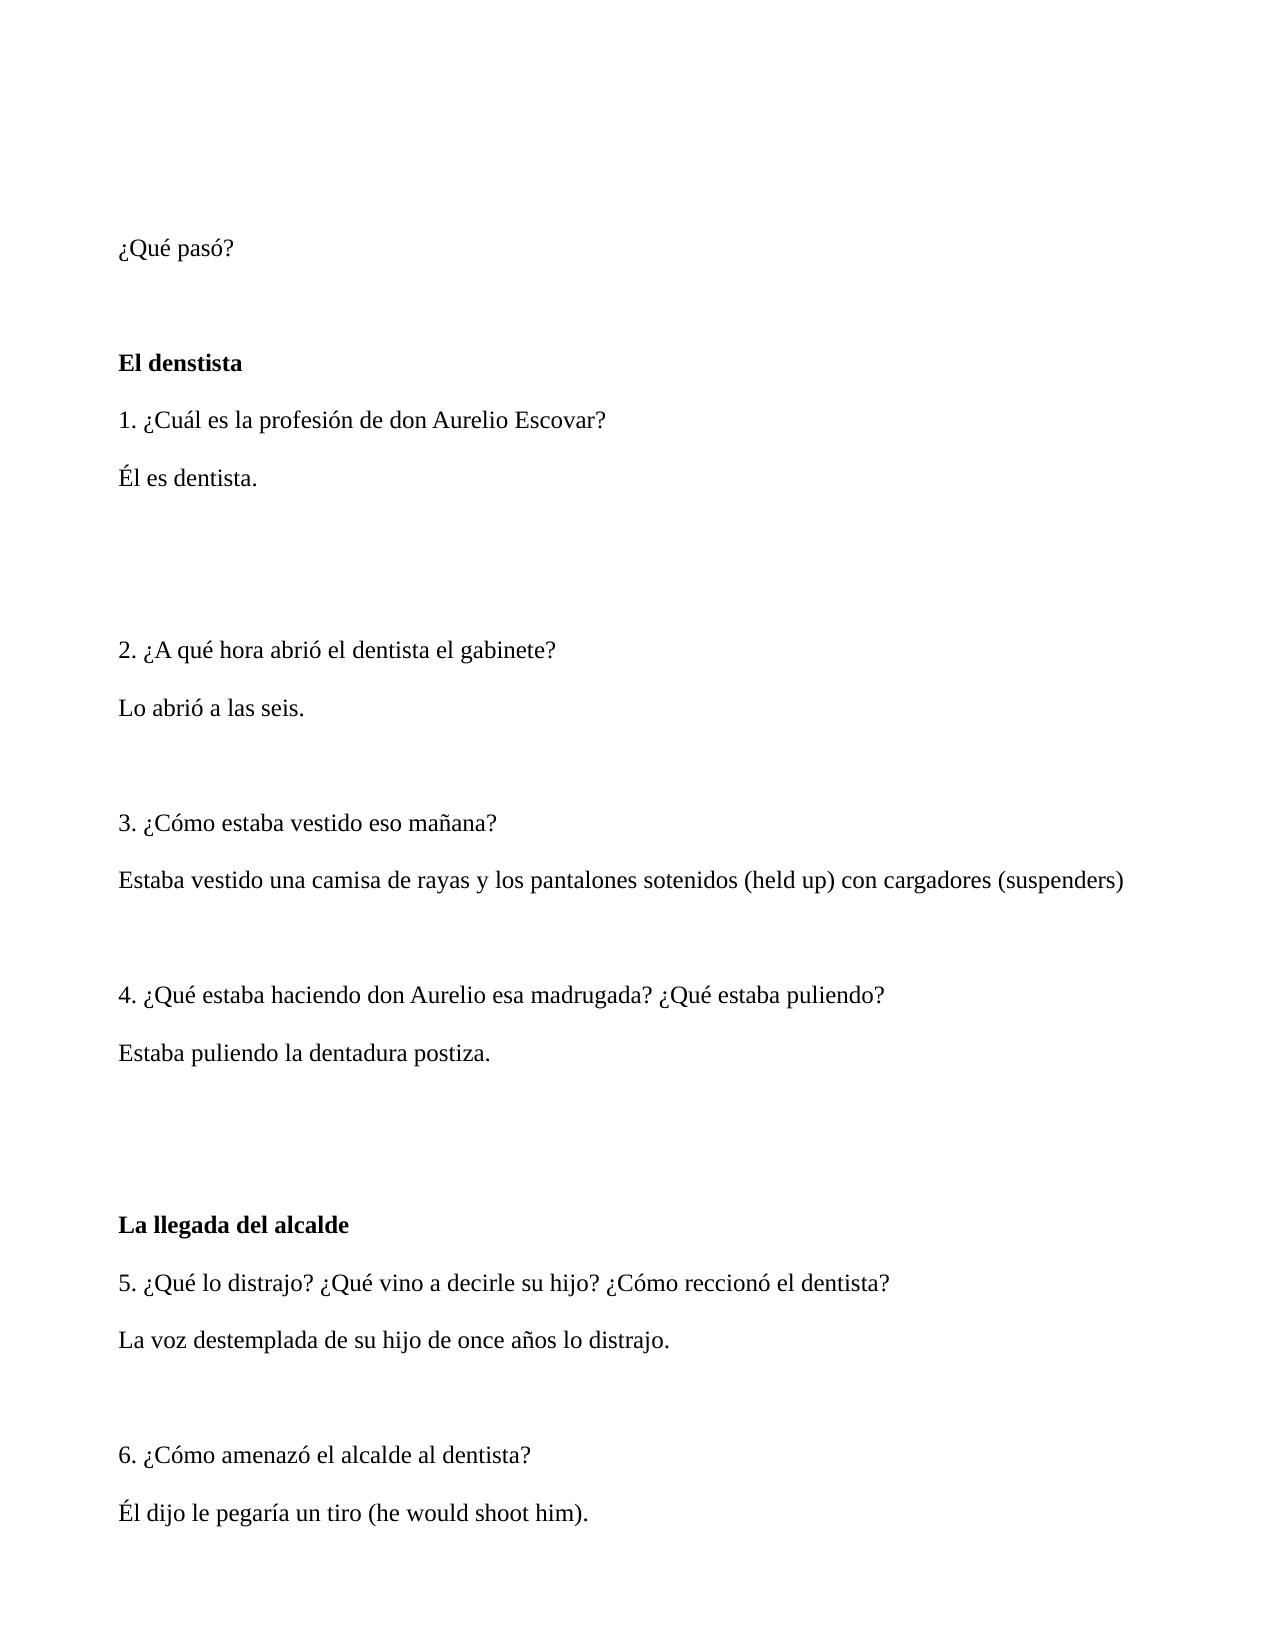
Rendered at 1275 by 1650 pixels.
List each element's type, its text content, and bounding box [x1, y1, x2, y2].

text 6. ¿Cómo amenazó el alcalde al dentista? [118, 1441, 1157, 1469]
text 1. ¿Cuál es la profesión de don Aurelio Escovar? [118, 406, 1157, 434]
text Él dijo le pegaría un tiro (he would shoot him). [118, 1498, 1157, 1527]
text Estaba vestido una camisa de rayas y los pantalones sotenidos (held up) con cargadores (suspenders) [118, 866, 1157, 894]
text ¿Qué pasó? [118, 233, 1157, 262]
text La voz destemplada de su hijo de once años lo distrajo. [118, 1326, 1157, 1354]
text 3. ¿Cómo estaba vestido eso mañana? [118, 808, 1157, 837]
text 5. ¿Qué lo distrajo? ¿Qué vino a decirle su hijo? ¿Cómo reccionó el dentista? [118, 1268, 1157, 1297]
text La llegada del alcalde [118, 1211, 1157, 1239]
text 4. ¿Qué estaba haciendo don Aurelio esa madrugada? ¿Qué estaba puliendo? [118, 981, 1157, 1009]
text 2. ¿A qué hora abrió el dentista el gabinete? [118, 636, 1157, 664]
text Él es dentista. [118, 463, 1157, 492]
text Estaba puliendo la dentadura postiza. [118, 1038, 1157, 1067]
text El denstista [118, 348, 1157, 377]
text Lo abrió a las seis. [118, 693, 1157, 722]
